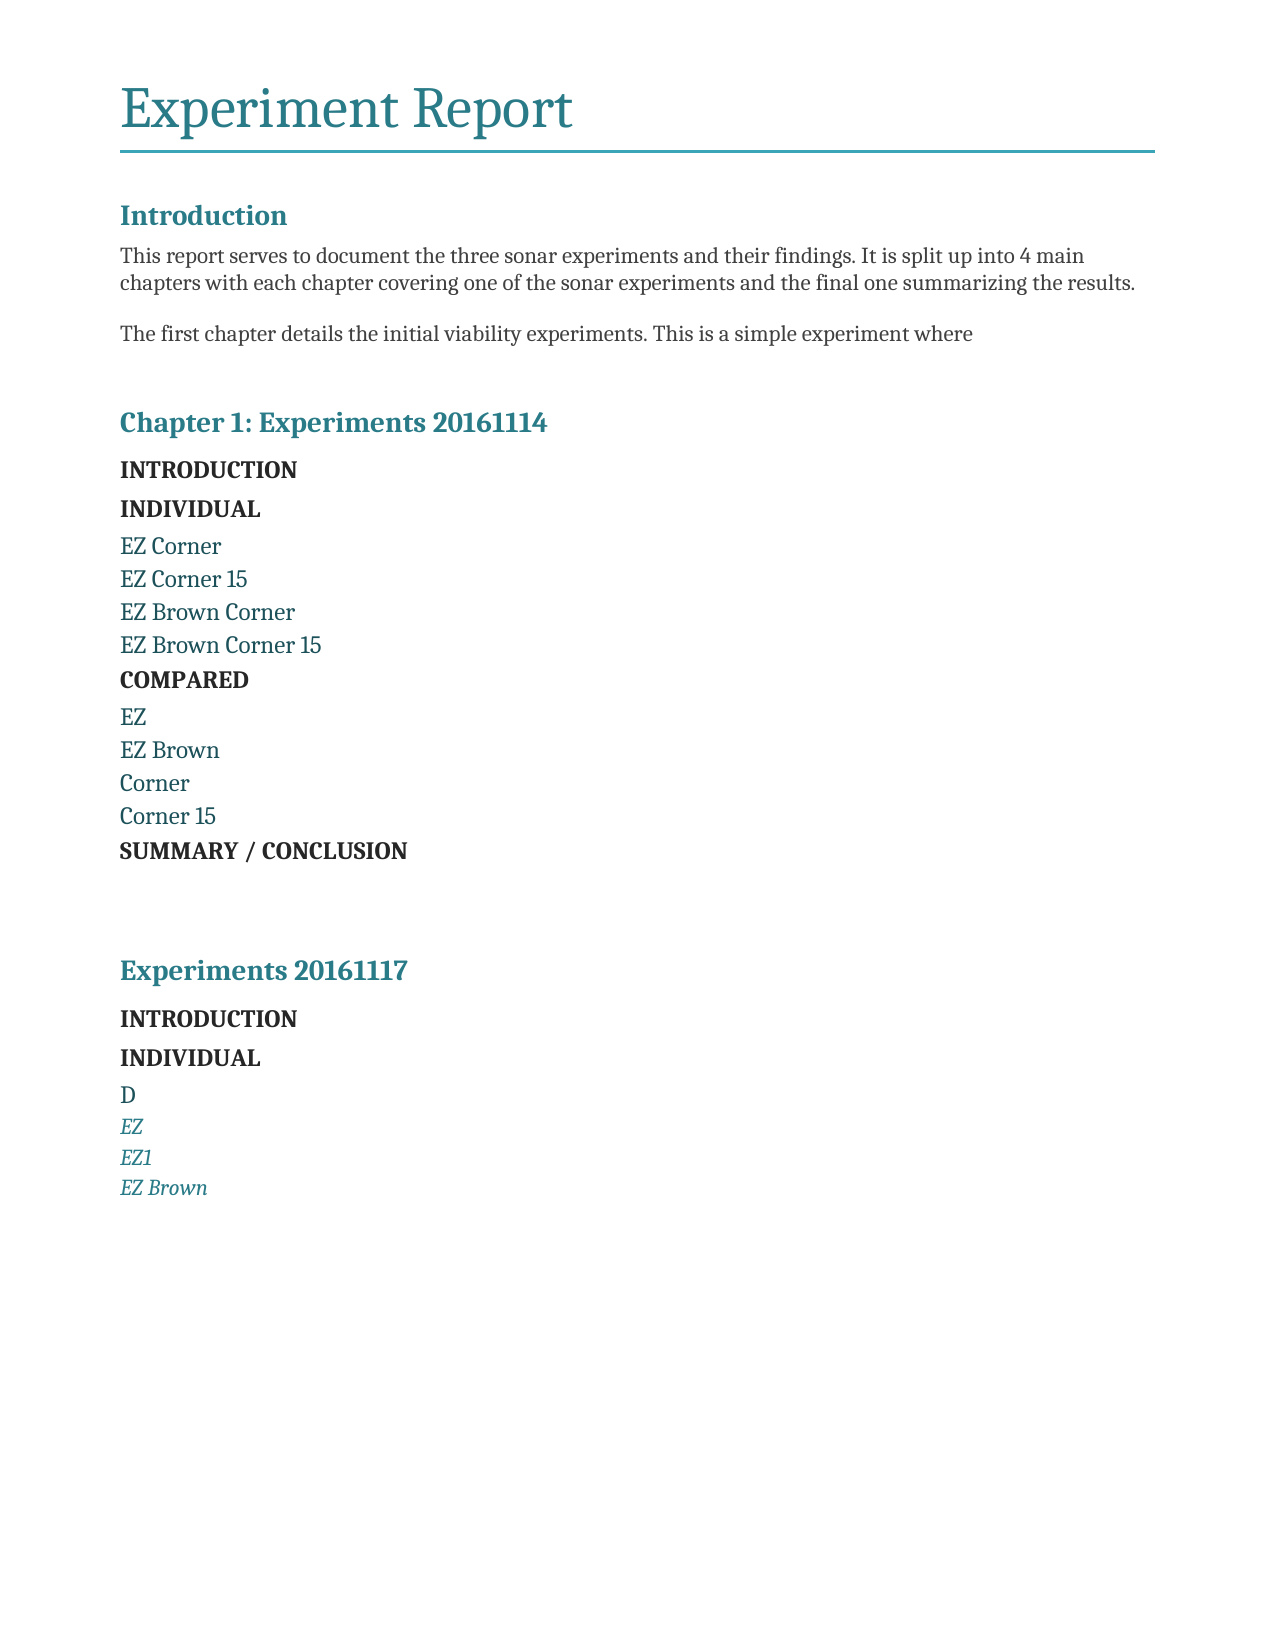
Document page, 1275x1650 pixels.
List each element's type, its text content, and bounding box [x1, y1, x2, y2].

subtitle EZ [120, 1114, 1155, 1140]
subtitle Corner [120, 769, 1155, 798]
subtitle summary / conclusion [120, 837, 1155, 866]
subtitle EZ Brown Corner 15 [120, 631, 1155, 660]
text The first chapter details the initial viability experiments. This is a simple experiment where [120, 321, 1155, 347]
subtitle EZ Corner 15 [120, 565, 1155, 594]
subtitle Corner 15 [120, 802, 1155, 831]
subtitle Experiments 20161117 [120, 954, 1155, 988]
subtitle Chapter 1: Experiments 20161114 [120, 406, 1155, 439]
text This report serves to document the three sonar experiments and their findings. It is split up into 4 main chapters with each chapter covering one of the sonar experiments and the final one summarizing the results. [120, 243, 1155, 296]
subtitle D [120, 1081, 1155, 1109]
subtitle individual [120, 1044, 1155, 1072]
subtitle EZ Brown Corner [120, 598, 1155, 627]
subtitle individual [120, 495, 1155, 524]
title Experiment Report [120, 75, 1155, 150]
subtitle Introduction [120, 199, 1155, 233]
subtitle EZ [120, 703, 1155, 732]
subtitle EZ Corner [120, 532, 1155, 561]
subtitle Introduction [120, 1004, 1155, 1033]
subtitle Compared [120, 666, 1155, 695]
subtitle Introduction [120, 456, 1155, 485]
subtitle EZ Brown [120, 736, 1155, 765]
subtitle EZ Brown [120, 1175, 1155, 1201]
subtitle EZ1 [120, 1144, 1155, 1171]
